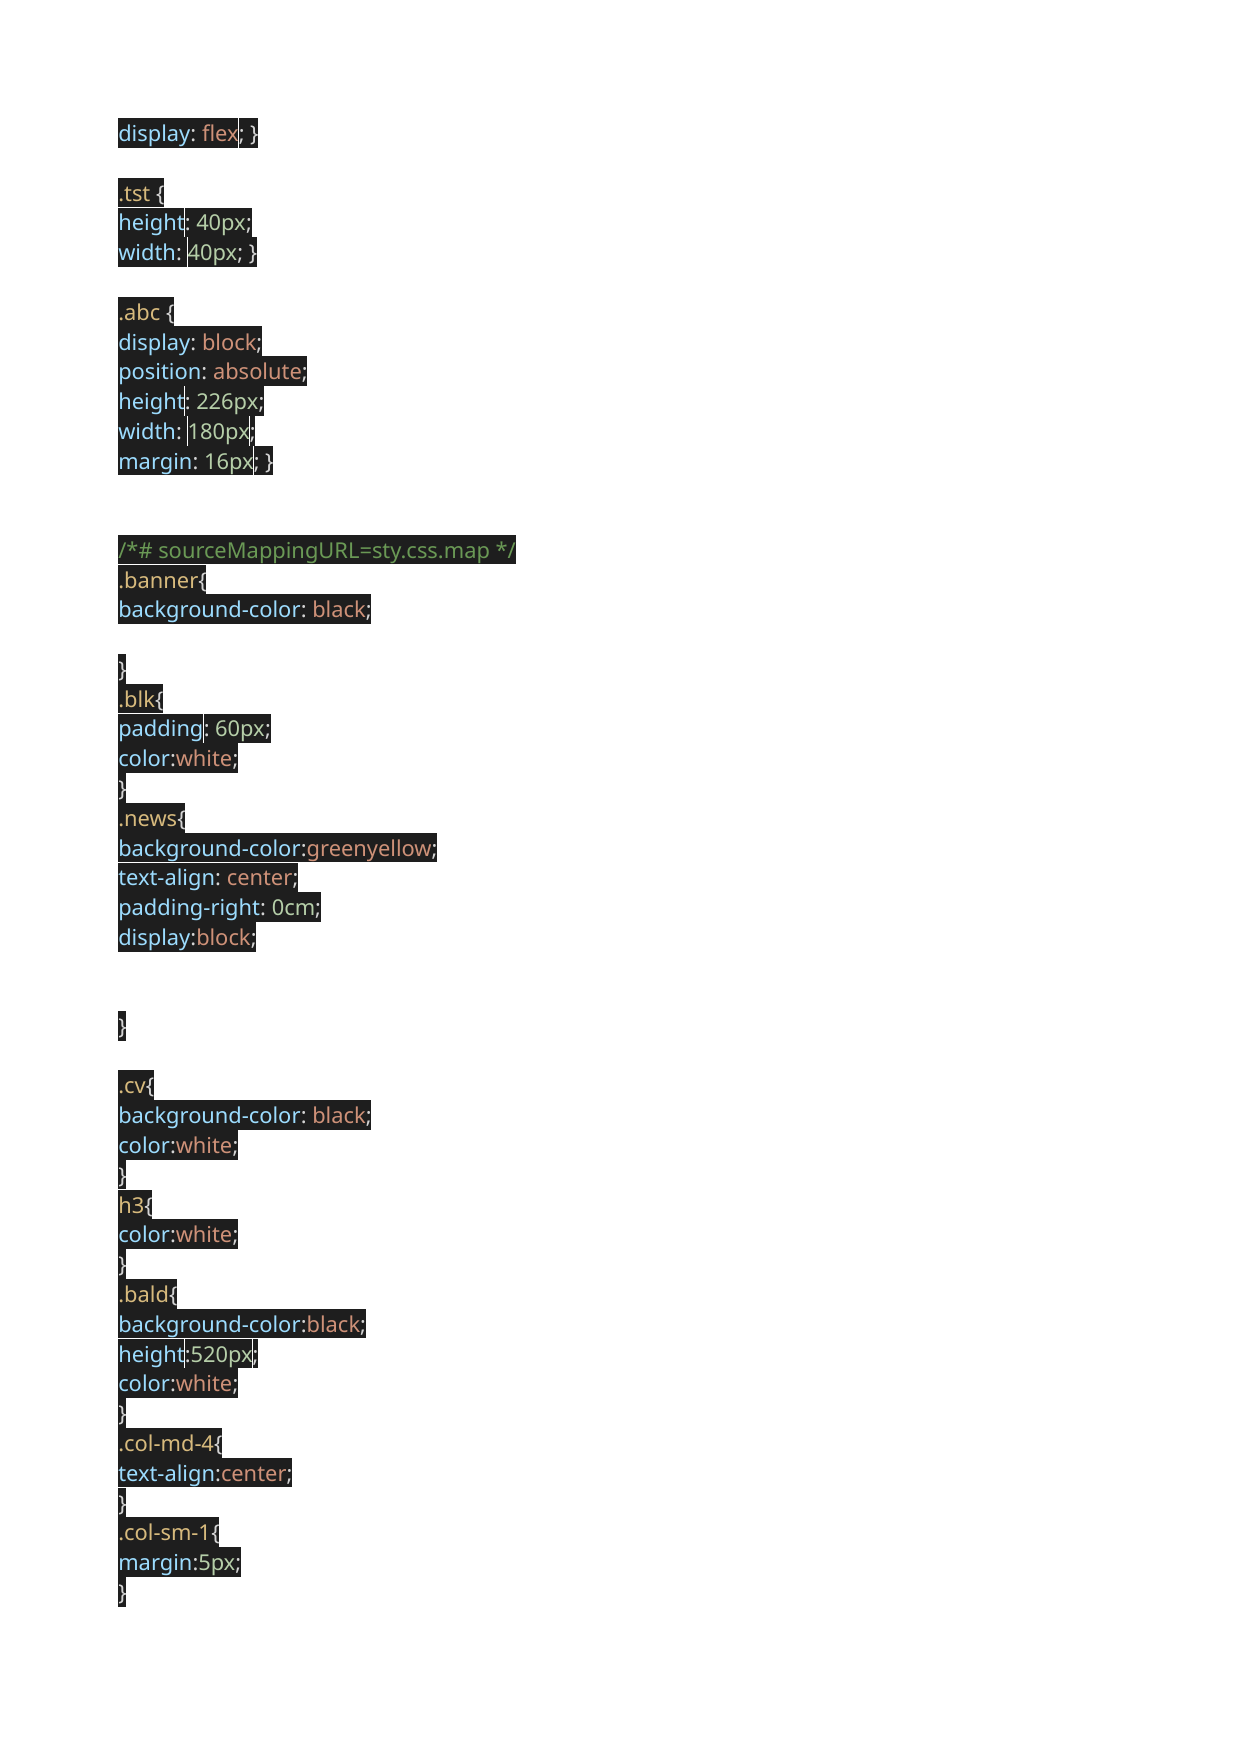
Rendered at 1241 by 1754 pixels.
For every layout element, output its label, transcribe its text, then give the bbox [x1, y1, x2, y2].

text } [118, 1398, 1122, 1428]
text color:white; [118, 1130, 1122, 1160]
text height:520px; [118, 1338, 1122, 1368]
text margin: 16px; } [118, 446, 1122, 475]
text padding: 60px; [118, 713, 1122, 743]
text background-color:black; [118, 1309, 1122, 1338]
text .banner{ [118, 564, 1122, 594]
text color:white; [118, 1368, 1122, 1398]
text background-color:greenyellow; [118, 833, 1122, 862]
text display:block; [118, 922, 1122, 952]
text text-align: center; [118, 862, 1122, 892]
text .col-md-4{ [118, 1428, 1122, 1458]
text } [118, 773, 1122, 803]
text } [118, 1577, 1122, 1607]
text .abc { [118, 297, 1122, 326]
text position: absolute; [118, 356, 1122, 386]
text .tst { [118, 178, 1122, 207]
text display: flex; } [118, 118, 1122, 148]
text .col-sm-1{ [118, 1517, 1122, 1547]
text } [118, 1487, 1122, 1517]
text background-color: black; [118, 594, 1122, 624]
text /*# sourceMappingURL=sty.css.map */ [118, 535, 1122, 564]
text } [118, 654, 1122, 684]
text height: 226px; [118, 386, 1122, 416]
text text-align:center; [118, 1458, 1122, 1487]
text width: 180px; [118, 416, 1122, 446]
text color:white; [118, 743, 1122, 773]
text margin:5px; [118, 1547, 1122, 1577]
text width: 40px; } [118, 237, 1122, 267]
text } [118, 1011, 1122, 1041]
text .blk{ [118, 684, 1122, 713]
text } [118, 1249, 1122, 1279]
text .cv{ [118, 1070, 1122, 1100]
text .news{ [118, 803, 1122, 833]
text } [118, 1160, 1122, 1189]
text padding-right: 0cm; [118, 892, 1122, 922]
text h3{ [118, 1189, 1122, 1219]
text height: 40px; [118, 207, 1122, 237]
text display: block; [118, 326, 1122, 356]
text background-color: black; [118, 1100, 1122, 1130]
text .bald{ [118, 1279, 1122, 1309]
text color:white; [118, 1219, 1122, 1249]
